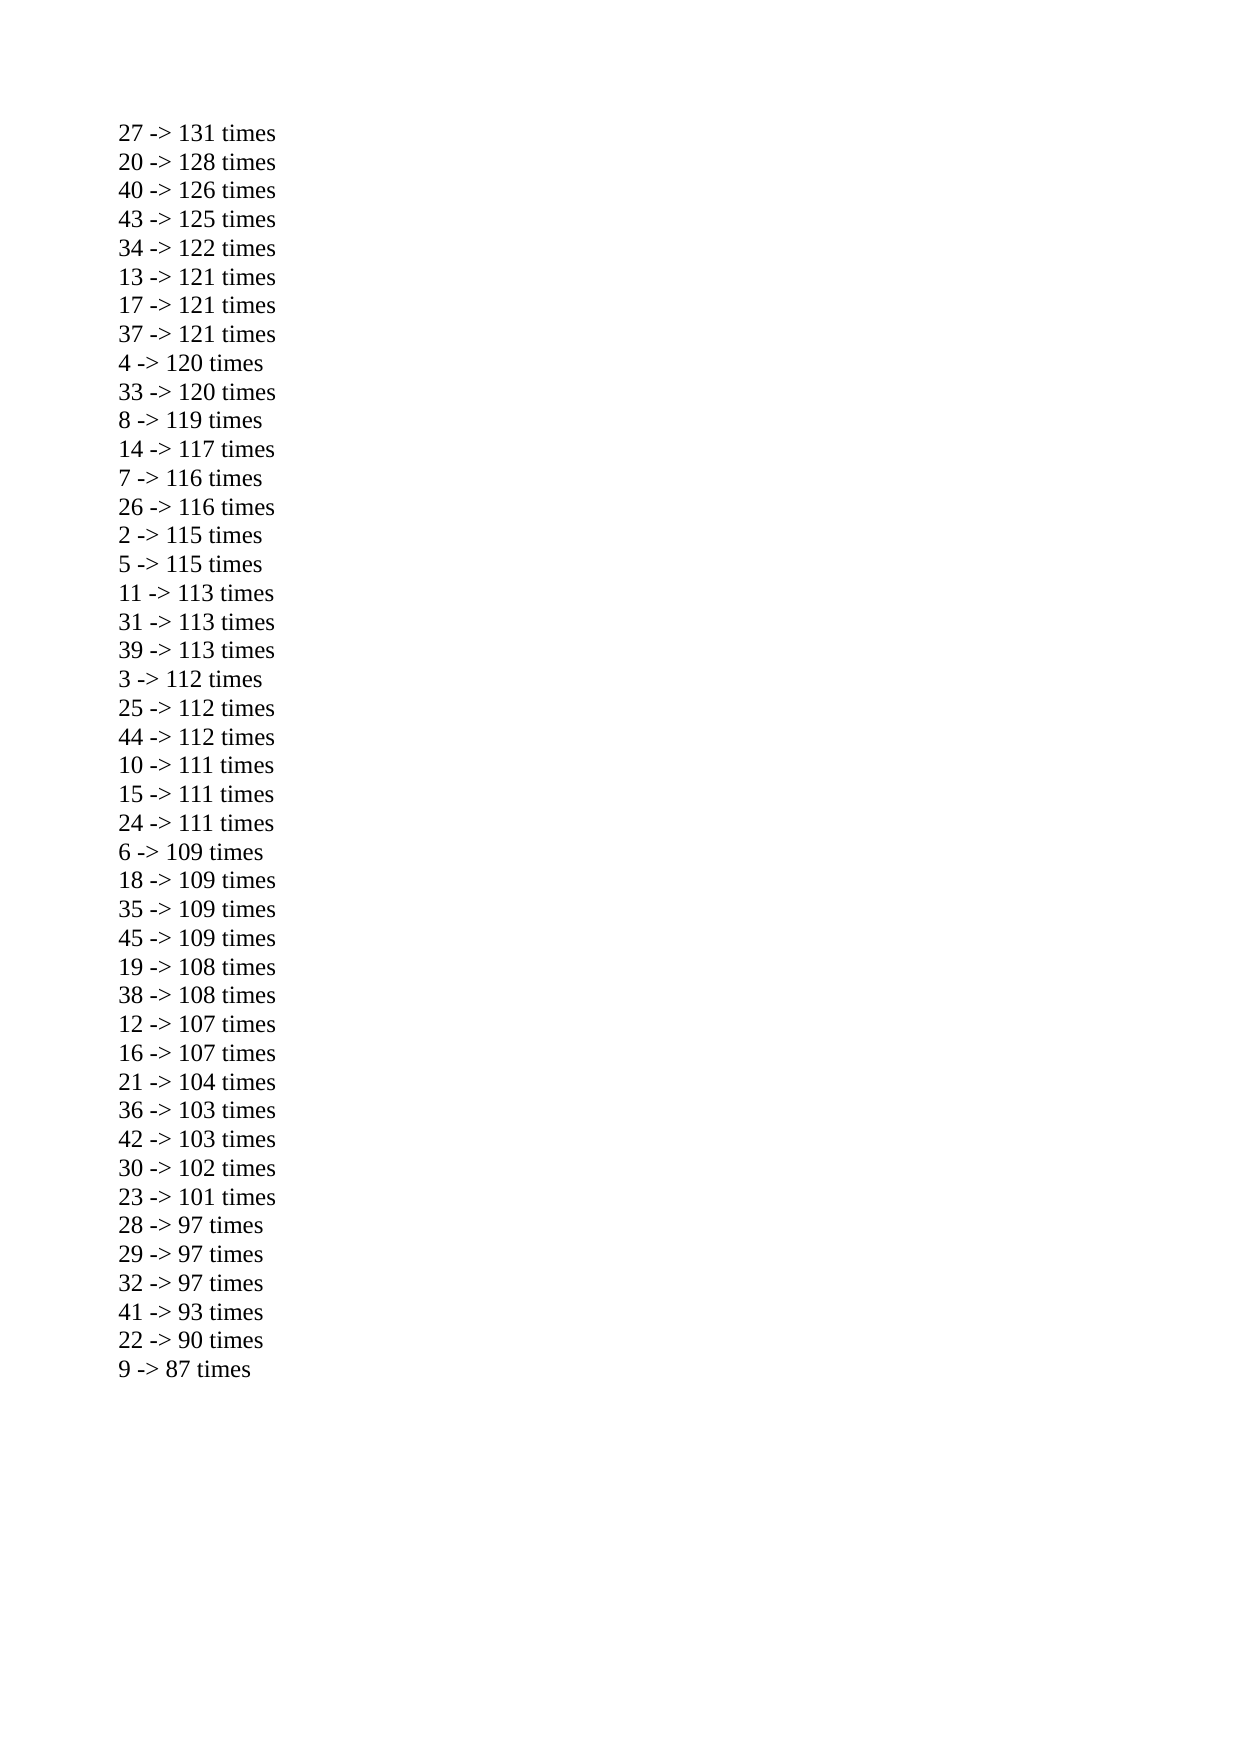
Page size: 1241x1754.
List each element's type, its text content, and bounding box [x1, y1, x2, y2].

text 42 -> 103 times [118, 1124, 1122, 1153]
text 17 -> 121 times [118, 291, 1122, 319]
text 34 -> 122 times [118, 233, 1122, 262]
text 15 -> 111 times [118, 779, 1122, 808]
text 14 -> 117 times [118, 434, 1122, 463]
text 13 -> 121 times [118, 262, 1122, 291]
text 23 -> 101 times [118, 1182, 1122, 1211]
text 19 -> 108 times [118, 952, 1122, 981]
text 28 -> 97 times [118, 1211, 1122, 1239]
text 6 -> 109 times [118, 837, 1122, 866]
text 18 -> 109 times [118, 866, 1122, 894]
text 43 -> 125 times [118, 204, 1122, 233]
text 38 -> 108 times [118, 981, 1122, 1009]
text 36 -> 103 times [118, 1096, 1122, 1124]
text 37 -> 121 times [118, 319, 1122, 348]
text 7 -> 116 times [118, 463, 1122, 492]
text 40 -> 126 times [118, 176, 1122, 204]
text 4 -> 120 times [118, 348, 1122, 377]
text 8 -> 119 times [118, 406, 1122, 434]
text 45 -> 109 times [118, 923, 1122, 952]
text 10 -> 111 times [118, 751, 1122, 779]
text 32 -> 97 times [118, 1268, 1122, 1297]
text 12 -> 107 times [118, 1009, 1122, 1038]
text 33 -> 120 times [118, 377, 1122, 406]
text 5 -> 115 times [118, 549, 1122, 578]
text 9 -> 87 times [118, 1354, 1122, 1383]
text 29 -> 97 times [118, 1239, 1122, 1268]
text 26 -> 116 times [118, 492, 1122, 521]
text 11 -> 113 times [118, 578, 1122, 607]
text 27 -> 131 times [118, 118, 1122, 147]
text 25 -> 112 times [118, 693, 1122, 722]
text 20 -> 128 times [118, 147, 1122, 176]
text 2 -> 115 times [118, 521, 1122, 549]
text 31 -> 113 times [118, 607, 1122, 636]
text 21 -> 104 times [118, 1067, 1122, 1096]
text 30 -> 102 times [118, 1153, 1122, 1182]
text 24 -> 111 times [118, 808, 1122, 837]
text 16 -> 107 times [118, 1038, 1122, 1067]
text 44 -> 112 times [118, 722, 1122, 751]
text 41 -> 93 times [118, 1297, 1122, 1326]
text 39 -> 113 times [118, 636, 1122, 664]
text 22 -> 90 times [118, 1326, 1122, 1354]
text 3 -> 112 times [118, 664, 1122, 693]
text 35 -> 109 times [118, 894, 1122, 923]
